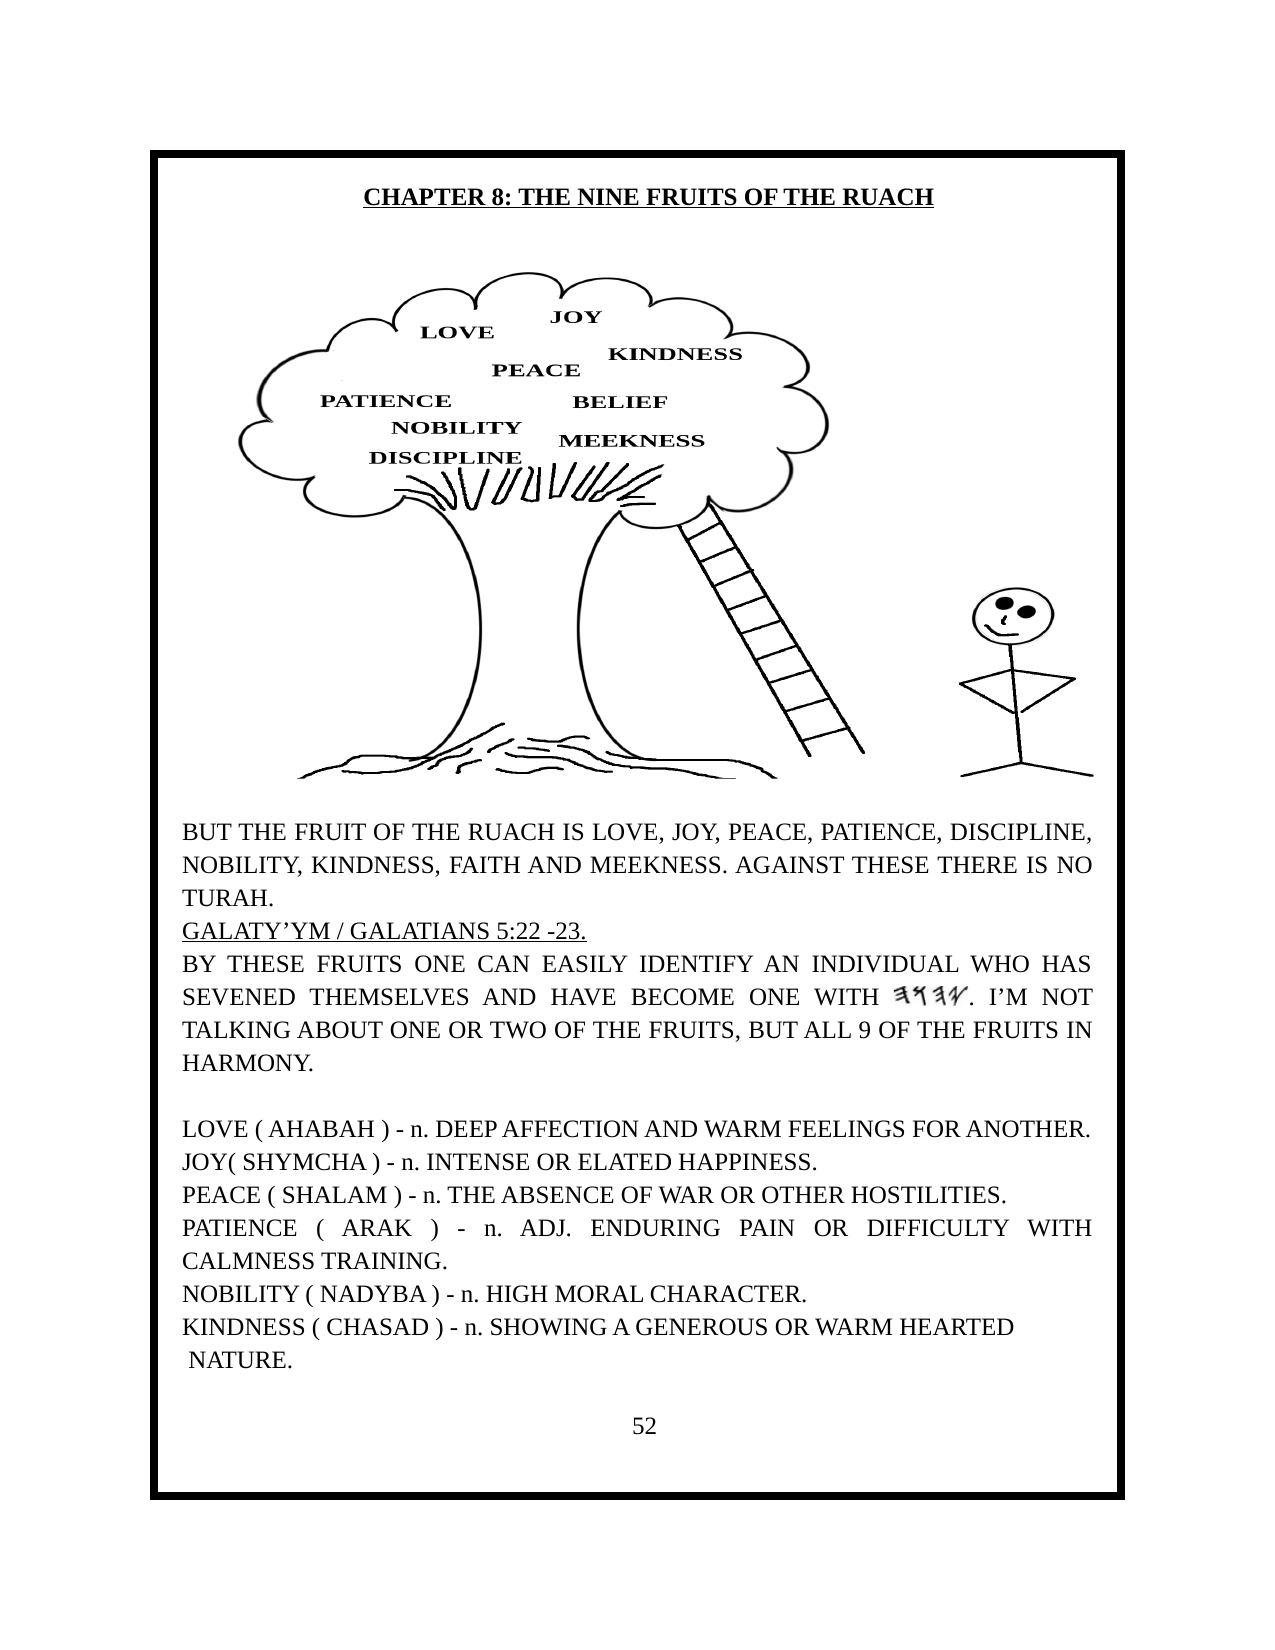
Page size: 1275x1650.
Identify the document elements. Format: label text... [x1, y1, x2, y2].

text BUT THE FRUIT OF THE RUACH IS LOVE, JOY, PEACE, PATIENCE, DISCIPLINE, NOBILITY, KINDNESS, FAITH AND MEEKNESS. AGAINST THESE THERE IS NO TURAH. [182, 817, 1093, 911]
text JOY( SHYMCHA ) - n. INTENSE OR ELATED HAPPINESS. [182, 1147, 1093, 1176]
text LOVE ( AHABAH ) - n. DEEP AFFECTION AND WARM FEELINGS FOR ANOTHER. [182, 1114, 1093, 1143]
text KINDNESS ( CHASAD ) - n. SHOWING A GENEROUS OR WARM HEARTED [182, 1312, 1093, 1341]
picture [187, 269, 1115, 780]
text PATIENCE ( ARAK ) - n. ADJ. ENDURING PAIN OR DIFFICULTY WITH CALMNESS TRAINING. [182, 1213, 1093, 1275]
text CHAPTER 8: THE NINE FRUITS OF THE RUACH [182, 182, 1093, 211]
text NATURE. [182, 1345, 1093, 1374]
text NOBILITY ( NADYBA ) - n. HIGH MORAL CHARACTER. [182, 1279, 1093, 1308]
text GALATY’YM / GALATIANS 5:22 -23. [182, 916, 1093, 944]
text PEACE ( SHALAM ) - n. THE ABSENCE OF WAR OR OTHER HOSTILITIES. [182, 1180, 1093, 1209]
text 52 [182, 1411, 1093, 1440]
text BY THESE FRUITS ONE CAN EASILY IDENTIFY AN INDIVIDUAL WHO HAS SEVENED THEMSELVES AND HAVE BECOME ONE WITH . I’M NOT TALKING ABOUT ONE OR TWO OF THE FRUITS, BUT ALL 9 OF THE FRUITS IN HARMONY. [182, 949, 1093, 1077]
